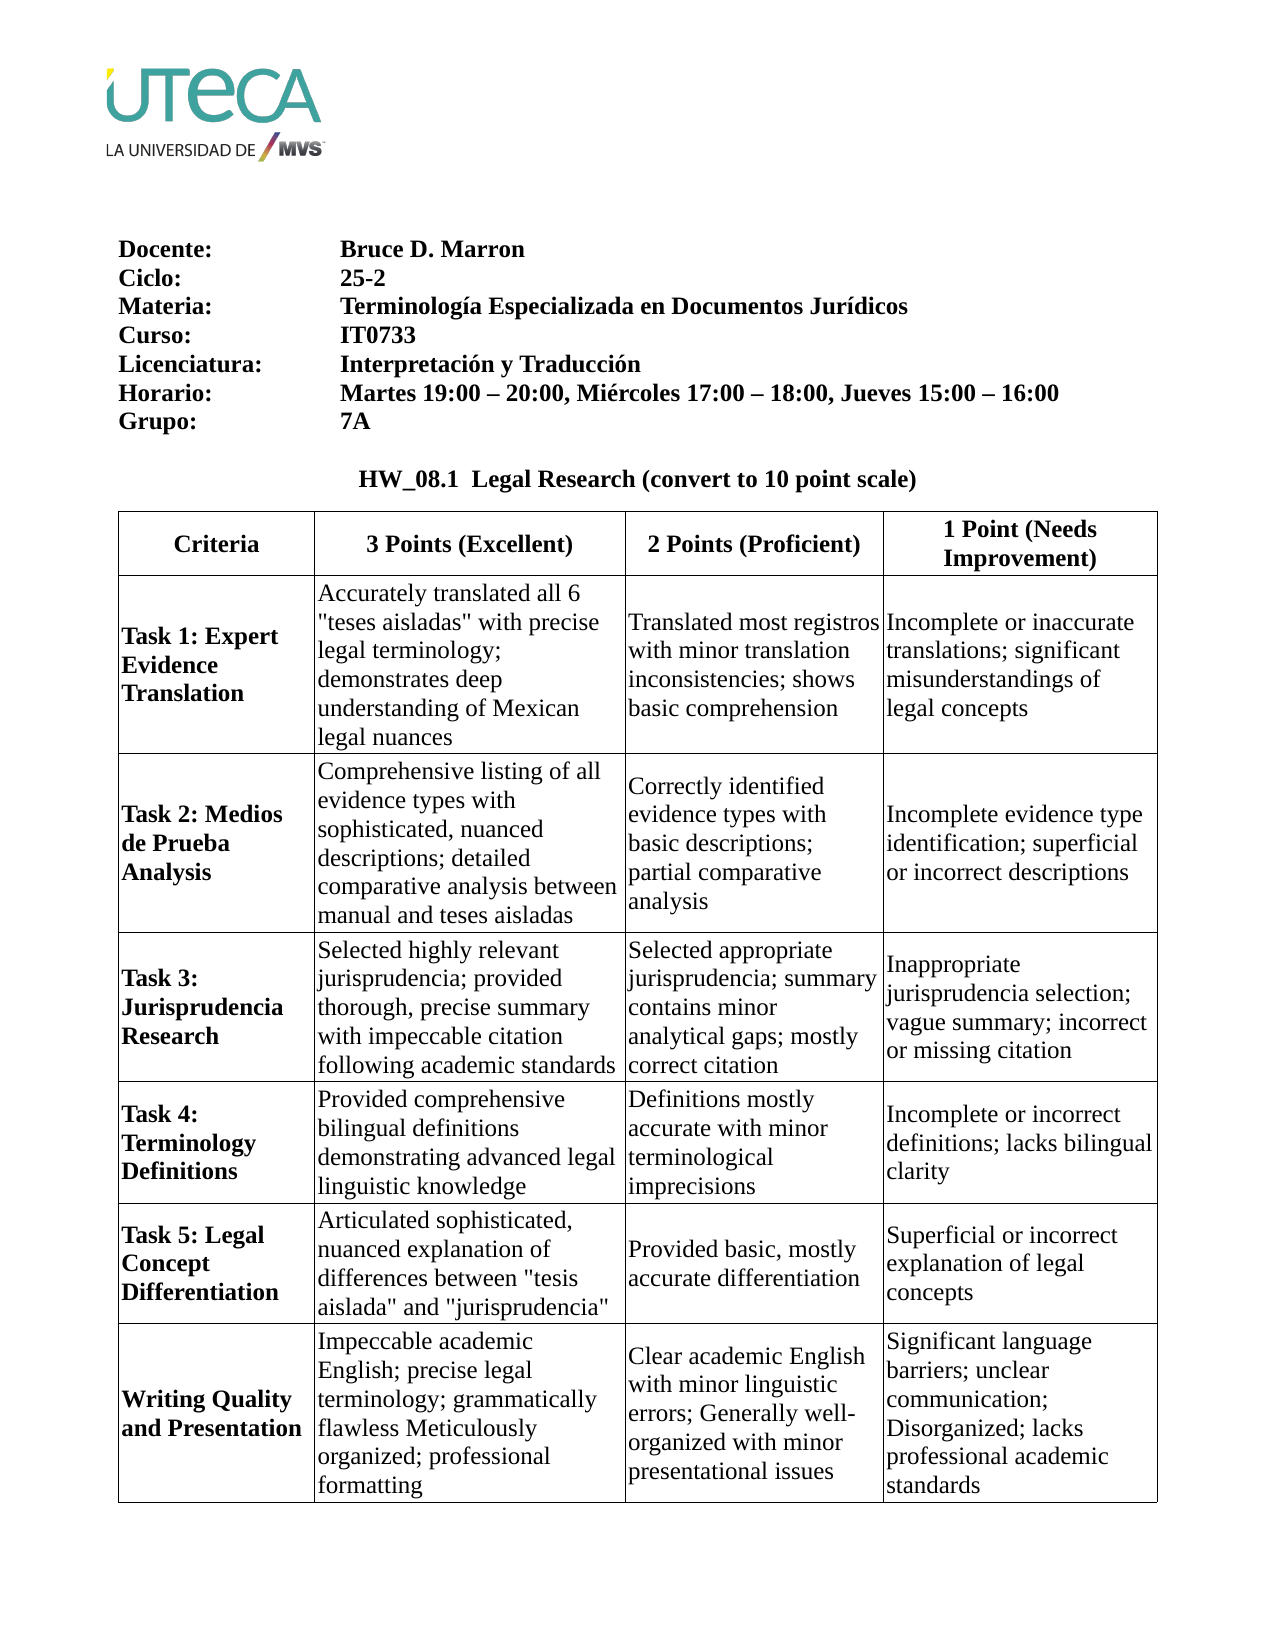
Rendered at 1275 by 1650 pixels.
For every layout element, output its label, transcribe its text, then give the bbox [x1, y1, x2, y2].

text Curso: IT0733 [118, 320, 1157, 349]
table_cell Selected appropriate jurisprudencia; summary contains minor analytical gaps; mostly correct citation [626, 933, 883, 1081]
table_cell Significant language barriers; unclear communication; Disorganized; lacks professional academic standards [884, 1324, 1157, 1502]
table_cell Incomplete or incorrect definitions; lacks bilingual clarity [884, 1082, 1157, 1202]
table_cell Articulated sophisticated, nuanced explanation of differences between "tesis aislada" and "jurisprudencia" [315, 1204, 625, 1323]
table_cell Provided basic, mostly accurate differentiation [626, 1204, 883, 1323]
table_cell Incomplete or inaccurate translations; significant misunderstandings of legal concepts [884, 576, 1157, 753]
text Grupo: 7A [118, 406, 1157, 435]
table_cell Translated most registros with minor translation inconsistencies; shows basic comprehension [626, 576, 883, 753]
text Ciclo: 25-2 [118, 263, 1157, 291]
table_cell Task 5: Legal Concept Differentiation [119, 1204, 314, 1323]
table_cell Comprehensive listing of all evidence types with sophisticated, nuanced descriptions; detailed comparative analysis between manual and teses aisladas [315, 754, 625, 932]
picture [104, 64, 328, 166]
text Licenciatura: Interpretación y Traducción [118, 349, 1157, 378]
table_cell Correctly identified evidence types with basic descriptions; partial comparative analysis [626, 754, 883, 932]
table_cell Provided comprehensive bilingual definitions demonstrating advanced legal linguistic knowledge [315, 1082, 625, 1202]
table_cell Task 2: Medios de Prueba Analysis [119, 754, 314, 932]
table_header Criteria [119, 512, 314, 575]
text HW_08.1 Legal Research (convert to 10 point scale) [118, 464, 1157, 493]
table_cell Selected highly relevant jurisprudencia; provided thorough, precise summary with impeccable citation following academic standards [315, 933, 625, 1081]
table_cell Writing Quality and Presentation [119, 1324, 314, 1502]
table_header 1 Point (Needs Improvement) [884, 512, 1157, 575]
table_cell Incomplete evidence type identification; superficial or incorrect descriptions [884, 754, 1157, 932]
table_cell Clear academic English with minor linguistic errors; Generally well-organized with minor presentational issues [626, 1324, 883, 1502]
text Materia: Terminología Especializada en Documentos Jurídicos [118, 291, 1157, 320]
table_cell Task 3: Jurisprudencia Research [119, 933, 314, 1081]
table_cell Inappropriate jurisprudencia selection; vague summary; incorrect or missing citation [884, 933, 1157, 1081]
table_cell Task 4: Terminology Definitions [119, 1082, 314, 1202]
table_cell Task 1: Expert Evidence Translation [119, 576, 314, 753]
table_cell Superficial or incorrect explanation of legal concepts [884, 1204, 1157, 1323]
text Horario: Martes 19:00 – 20:00, Miércoles 17:00 – 18:00, Jueves 15:00 – 16:00 [118, 378, 1157, 406]
table_cell Accurately translated all 6 "teses aisladas" with precise legal terminology; demonstrates deep understanding of Mexican legal nuances [315, 576, 625, 753]
table_header 3 Points (Excellent) [315, 512, 625, 575]
text Docente: Bruce D. Marron [118, 234, 1157, 263]
table_header 2 Points (Proficient) [626, 512, 883, 575]
table_cell Definitions mostly accurate with minor terminological imprecisions [626, 1082, 883, 1202]
table_cell Impeccable academic English; precise legal terminology; grammatically flawless Meticulously organized; professional formatting [315, 1324, 625, 1502]
